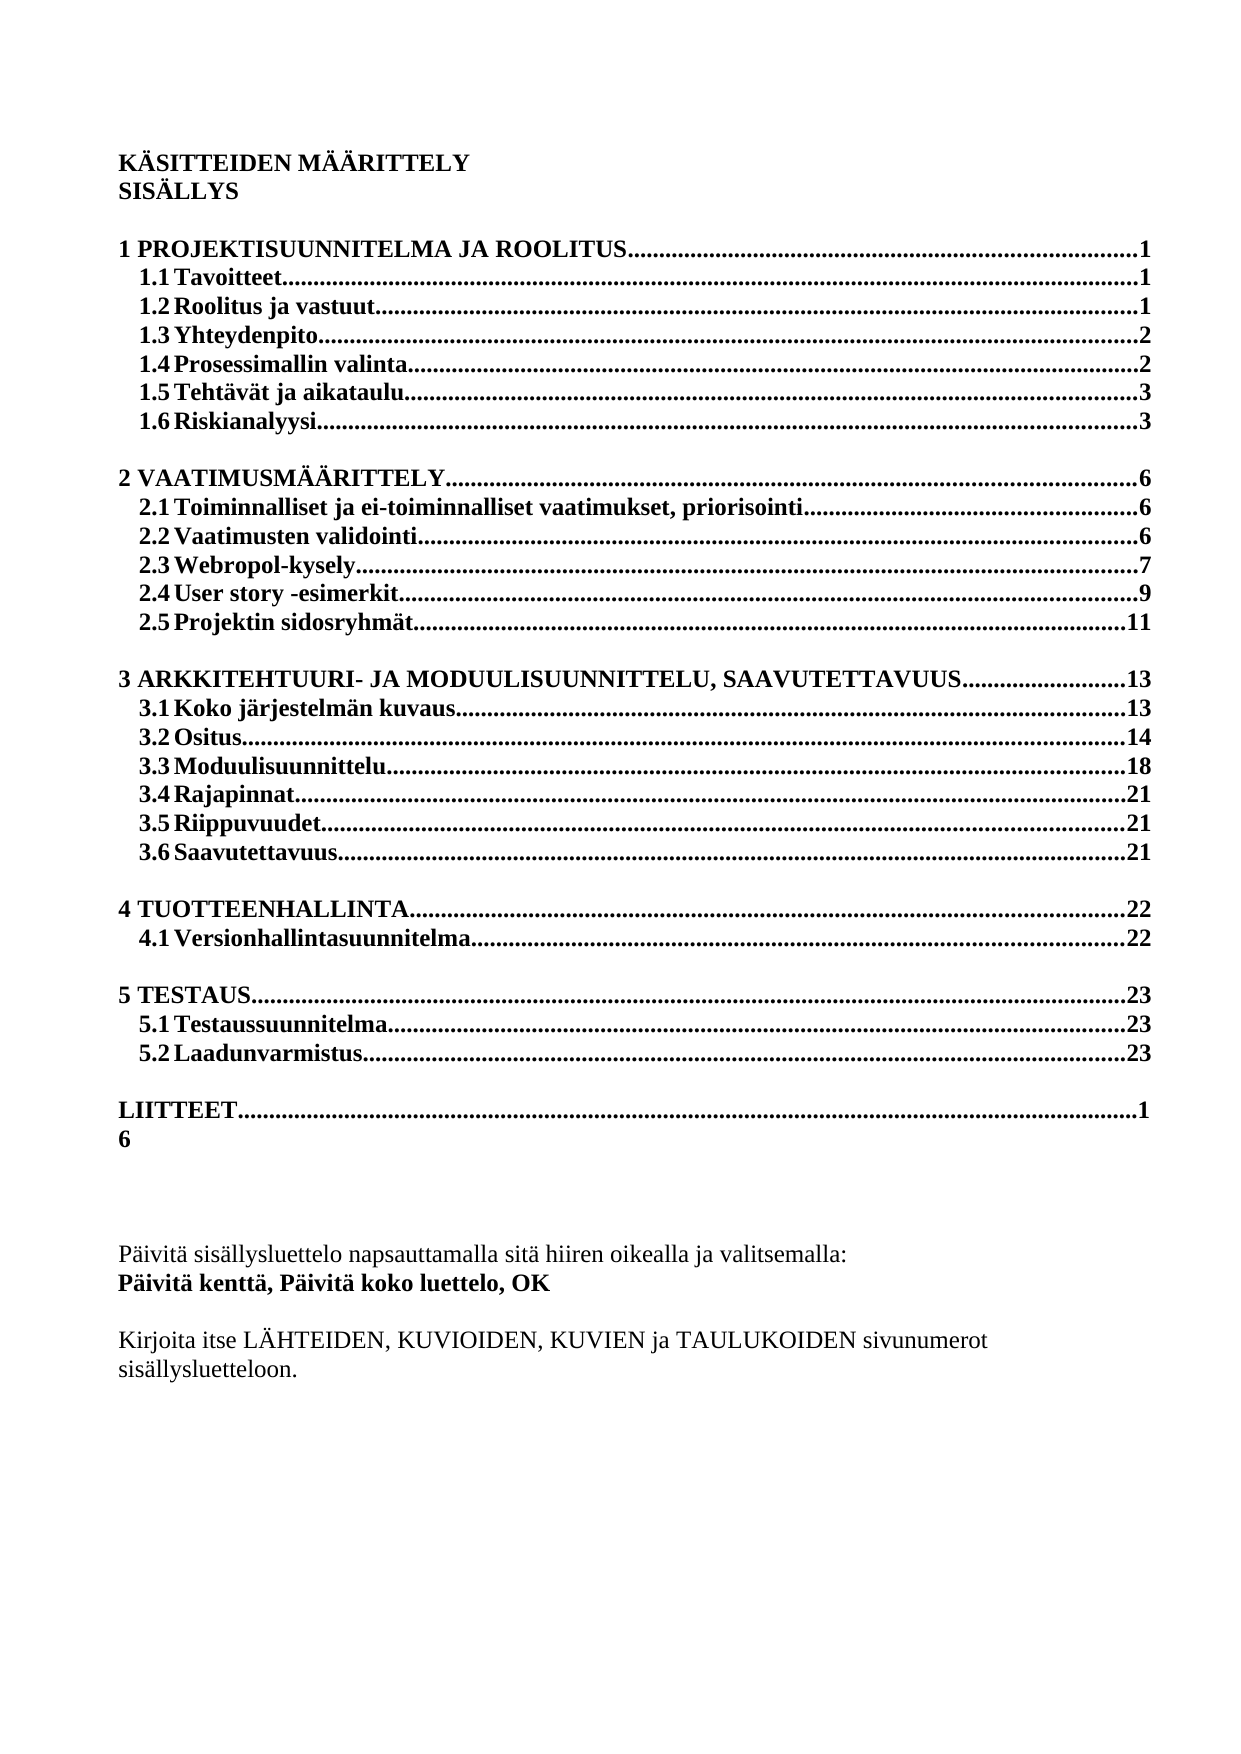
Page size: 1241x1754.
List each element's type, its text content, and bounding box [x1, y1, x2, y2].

text 2.5 Projektin sidosryhmät 11 [139, 607, 1152, 636]
text 2 Vaatimusmäärittely 6 [118, 463, 1152, 492]
text 3.3 Moduulisuunnittelu 18 [139, 751, 1152, 779]
text 3.5 Riippuvuudet 21 [139, 808, 1152, 837]
text 2.3 Webropol-kysely 7 [139, 550, 1152, 578]
text 3 Arkkitehtuuri- ja moduulisuunnittelu, saavutettavuus 13 [118, 664, 1152, 693]
text 3.1 Koko järjestelmän kuvaus 13 [139, 693, 1152, 722]
text Päivitä kenttä, Päivitä koko luettelo, OK [118, 1268, 1152, 1297]
text Kirjoita itse LÄHTEIDEN, KUVIOIDEN, KUVIEN ja TAULUKOIDEN sivunumerot sisällysluetteloon. [118, 1325, 1152, 1383]
text 2.4 User story -esimerkit 9 [139, 578, 1152, 607]
text 1.5 Tehtävät ja aikataulu 3 [139, 377, 1152, 406]
text 2.2 Vaatimusten validointi 6 [139, 521, 1152, 550]
text 1.6 Riskianalyysi 3 [139, 406, 1152, 435]
text LIITTEET................................................................................................................................................16 [118, 1095, 1152, 1153]
text 3.6 Saavutettavuus 21 [139, 837, 1152, 866]
text SISÄLLYS [118, 176, 1152, 205]
text 3.4 Rajapinnat 21 [139, 779, 1152, 808]
text 1 Projektisuunnitelma ja roolitus 1 [118, 234, 1152, 262]
text Päivitä sisällysluettelo napsauttamalla sitä hiiren oikealla ja valitsemalla: [118, 1239, 1152, 1268]
text 5 Testaus 23 [118, 980, 1152, 1009]
text 5.2 Laadunvarmistus 23 [139, 1038, 1152, 1067]
text 1.4 Prosessimallin valinta 2 [139, 349, 1152, 377]
text 5.1 Testaussuunnitelma 23 [139, 1009, 1152, 1038]
text KÄSITTEIDEN MÄÄRITTELY [118, 148, 1152, 176]
text 1.1 Tavoitteet 1 [139, 262, 1152, 291]
text 4.1 Versionhallintasuunnitelma 22 [139, 923, 1152, 952]
text 2.1 Toiminnalliset ja ei-toiminnalliset vaatimukset, priorisointi 6 [139, 492, 1152, 521]
text 1.3 Yhteydenpito 2 [139, 320, 1152, 349]
text 4 Tuotteenhallinta 22 [118, 894, 1152, 923]
text 3.2 Ositus 14 [139, 722, 1152, 751]
text 1.2 Roolitus ja vastuut 1 [139, 291, 1152, 320]
